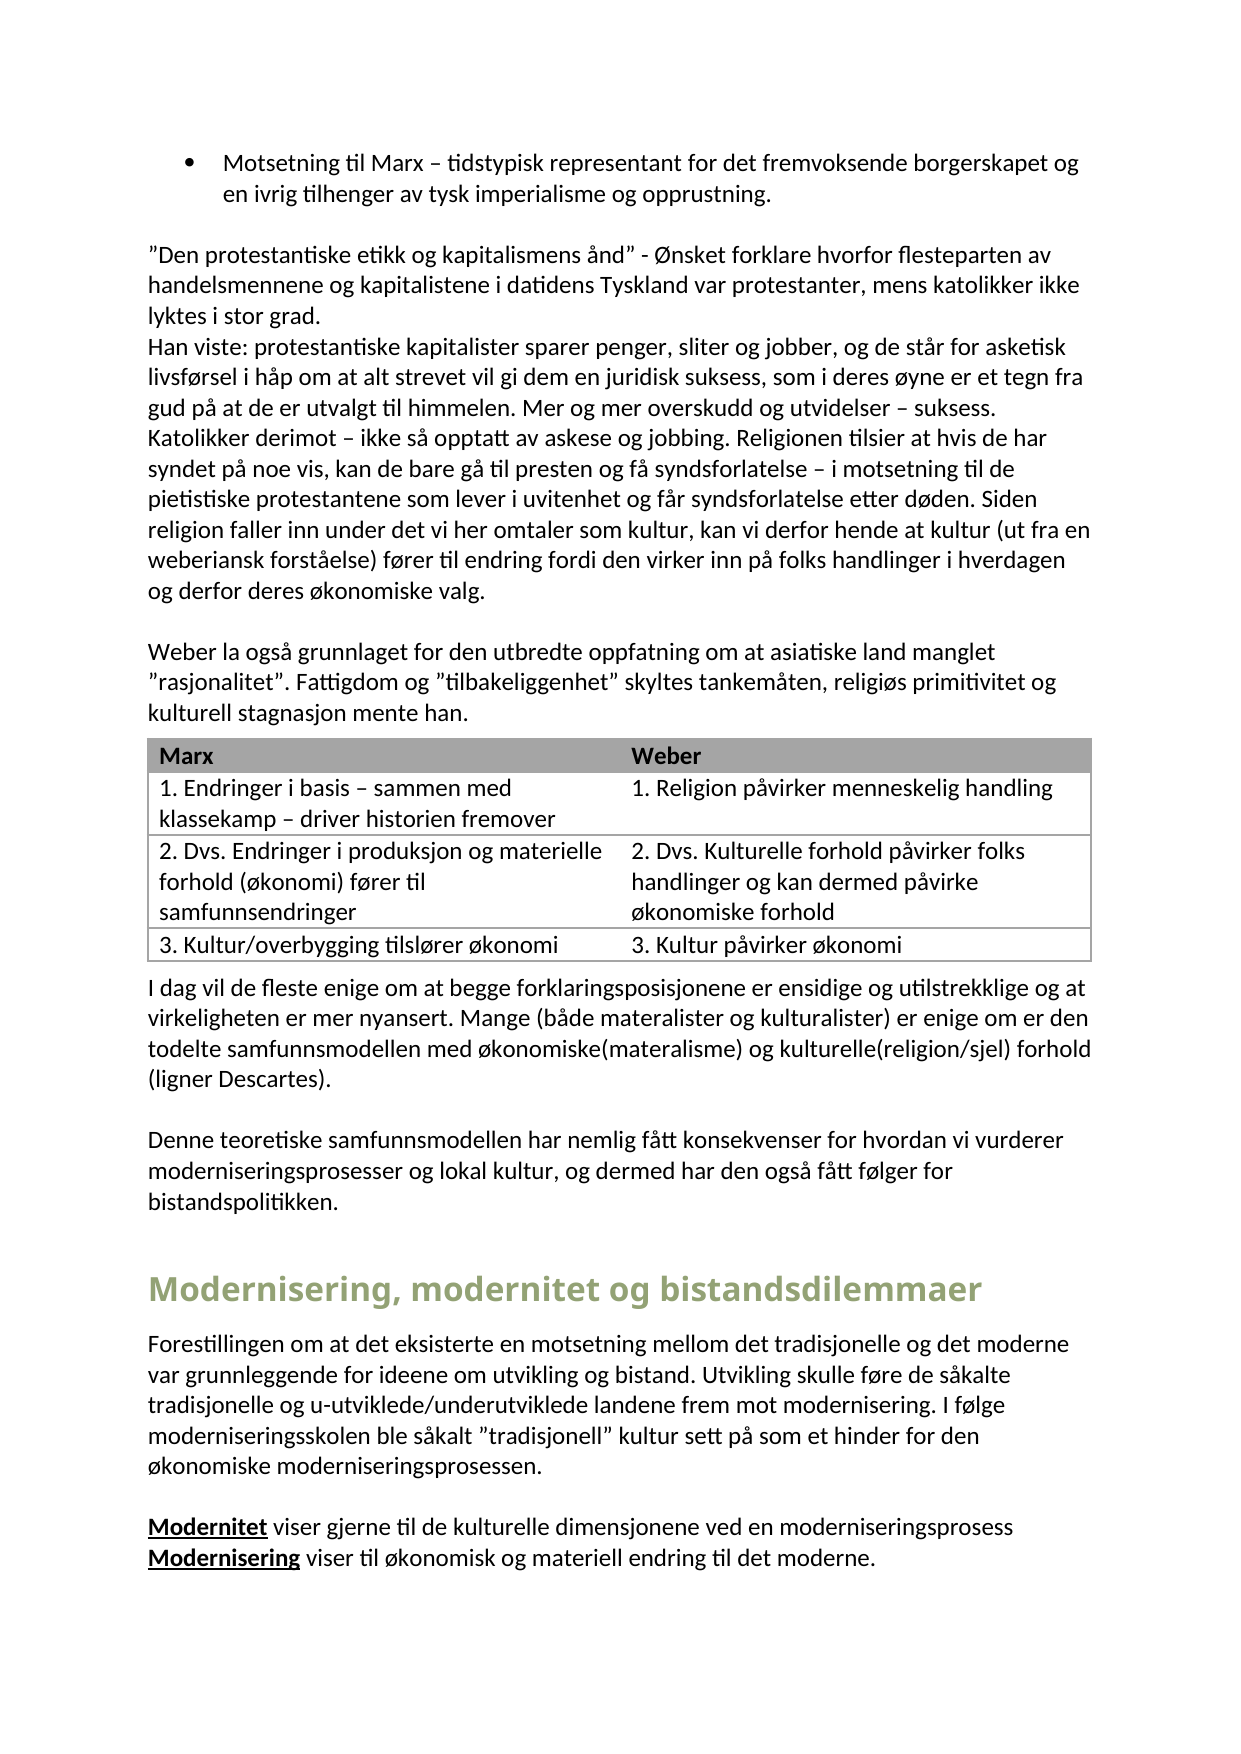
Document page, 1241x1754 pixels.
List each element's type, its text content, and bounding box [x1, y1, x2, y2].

text Modernisering viser til økonomisk og materiell endring til det moderne. [148, 1542, 1093, 1572]
table_cell 2. Dvs. Endringer i produksjon og materielle forhold (økonomi) fører til samfunnsendringer [149, 836, 620, 927]
text Han viste: protestantiske kapitalister sparer penger, sliter og jobber, og de står for asketisk livsførsel i håp om at alt strevet vil gi dem en juridisk suksess, som i deres øyne er et tegn fra gud på at de er utvalgt til himmelen. Mer og mer overskudd og utvidelser – suksess. [148, 331, 1093, 422]
text Weber la også grunnlaget for den utbredte oppfatning om at asiatiske land manglet ”rasjonalitet”. Fattigdom og ”tilbakeliggenhet” skyltes tankemåten, religiøs primitivitet og kulturell stagnasjon mente han. [148, 636, 1093, 727]
text Denne teoretiske samfunnsmodellen har nemlig fått konsekvenser for hvordan vi vurderer moderniseringsprosesser og lokal kultur, og dermed har den også fått følger for bistandspolitikken. [148, 1124, 1093, 1216]
text Modernitet viser gjerne til de kulturelle dimensjonene ved en moderniseringsprosess [148, 1511, 1093, 1542]
text Katolikker derimot – ikke så opptatt av askese og jobbing. Religionen tilsier at hvis de har syndet på noe vis, kan de bare gå til presten og få syndsforlatelse – i motsetning til de pietistiske protestantene som lever i uvitenhet og får syndsforlatelse etter døden. Siden religion faller inn under det vi her omtaler som kultur, kan vi derfor hende at kultur (ut fra en weberiansk forståelse) fører til endring fordi den virker inn på folks handlinger i hverdagen og derfor deres økonomiske valg. [148, 422, 1093, 605]
text I dag vil de fleste enige om at begge forklaringsposisjonene er ensidige og utilstrekklige og at virkeligheten er mer nyansert. Mange (både materalister og kulturalister) er enige om er den todelte samfunnsmodellen med økonomiske(materalisme) og kulturelle(religion/sjel) forhold (ligner Descartes). [148, 972, 1093, 1094]
text Forestillingen om at det eksisterte en motsetning mellom det tradisjonelle og det moderne var grunnleggende for ideene om utvikling og bistand. Utvikling skulle føre de såkalte tradisjonelle og u-utviklede/underutviklede landene frem mot modernisering. I følge moderniseringsskolen ble såkalt ”tradisjonell” kultur sett på som et hinder for den økonomiske moderniseringsprosessen. [148, 1328, 1093, 1481]
table_header Marx [149, 740, 620, 770]
table_cell 1. Endringer i basis – sammen med klassekamp – driver historien fremover [149, 773, 620, 833]
list Motsetning til Marx – tidstypisk representant for det fremvoksende borgerskapet og en ivrig tilhenger av tysk imperialisme og opprustning. [185, 148, 1093, 209]
table_cell 3. Kultur påvirker økonomi [620, 929, 1090, 960]
table_cell 2. Dvs. Kulturelle forhold påvirker folks handlinger og kan dermed påvirke økonomiske forhold [620, 836, 1090, 927]
table_header Weber [620, 740, 1090, 770]
text ”Den protestantiske etikk og kapitalismens ånd” - Ønsket forklare hvorfor flesteparten av handelsmennene og kapitalistene i datidens Tyskland var protestanter, mens katolikker ikke lyktes i stor grad. [148, 239, 1093, 331]
table_cell 1. Religion påvirker menneskelig handling [620, 773, 1090, 833]
table_cell 3. Kultur/overbygging tilslører økonomi [149, 929, 620, 960]
subtitle Modernisering, modernitet og bistandsdilemmaer [148, 1266, 1093, 1312]
